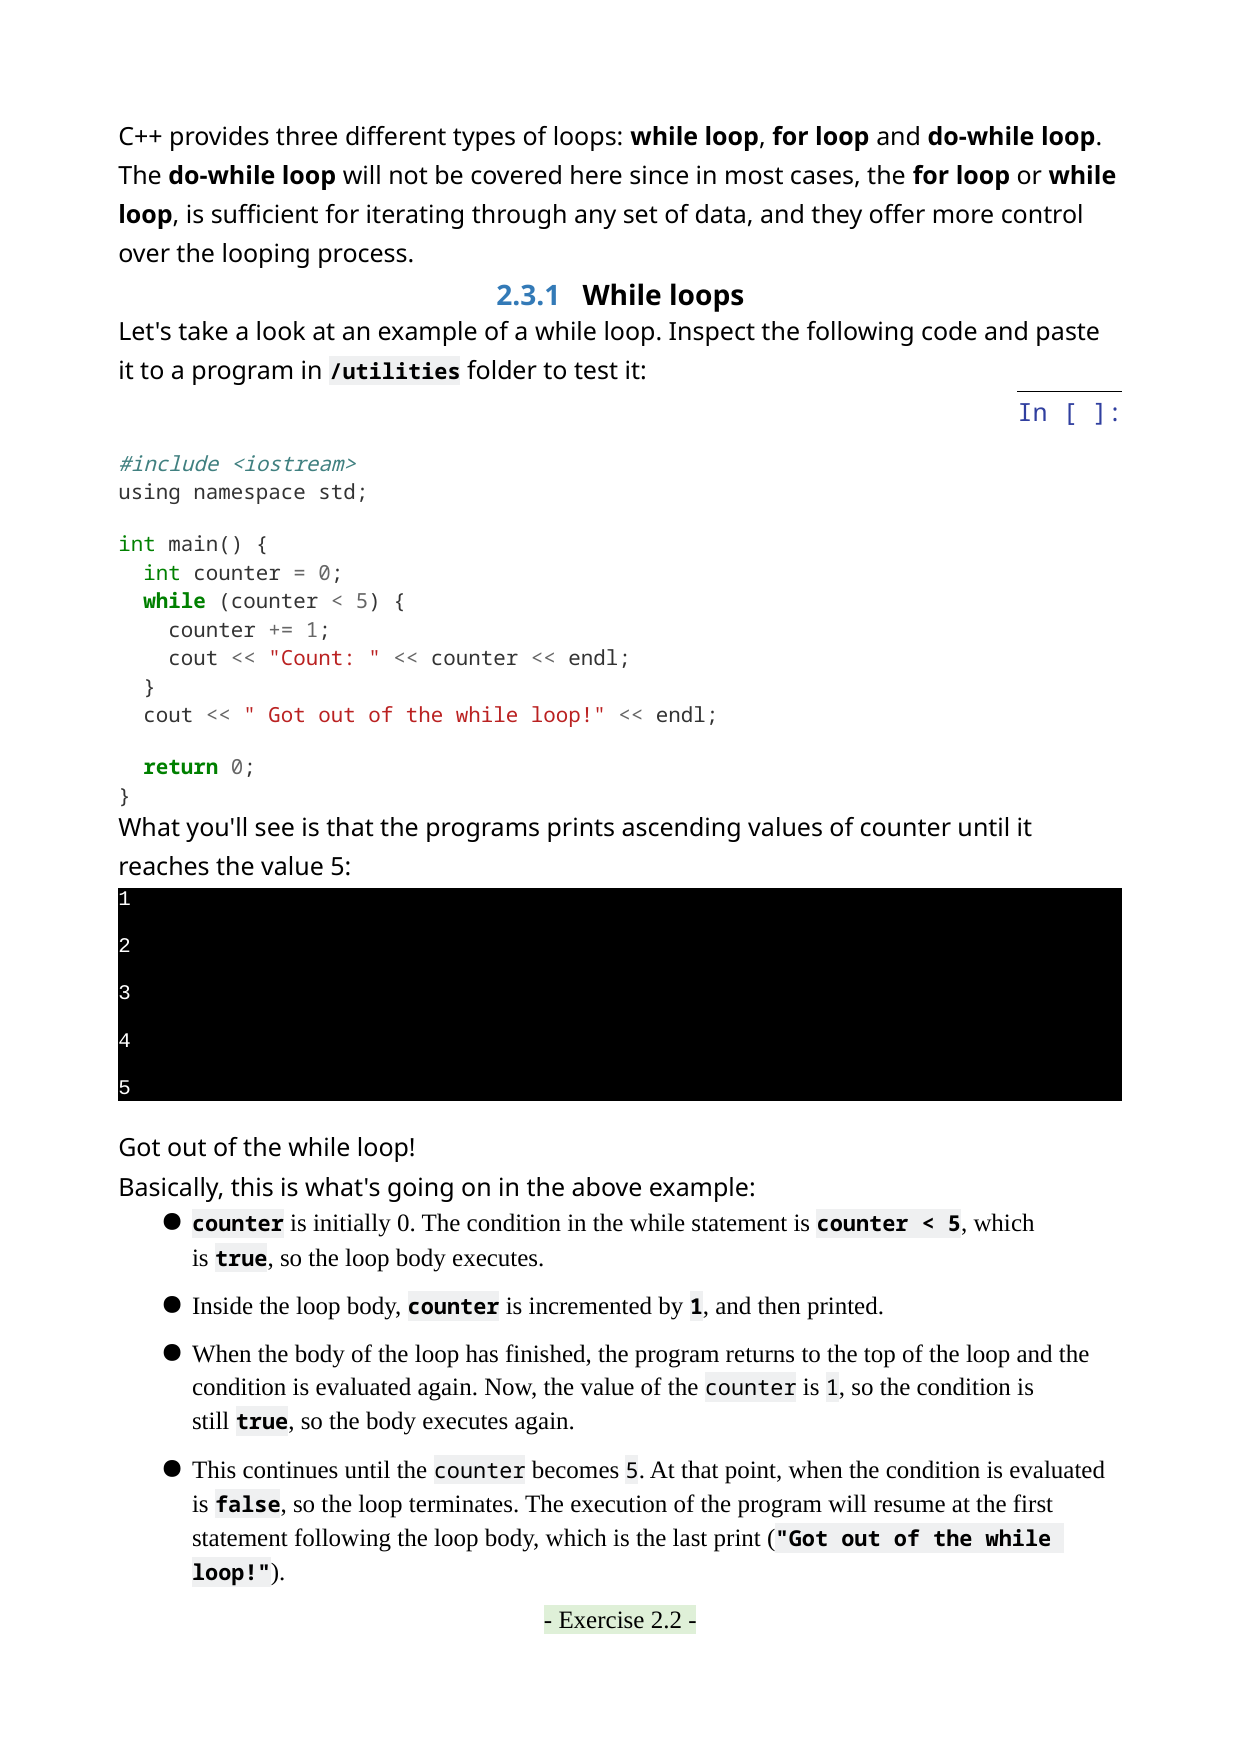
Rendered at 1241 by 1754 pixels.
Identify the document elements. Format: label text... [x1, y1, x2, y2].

text using namespace std; [118, 477, 1122, 506]
text Got out of the while loop! [118, 1130, 1122, 1164]
list Inside the loop body, counter is incremented by 1, and then printed. [162, 1291, 1122, 1321]
text } [118, 781, 1122, 809]
text 1 [118, 888, 1122, 911]
text Basically, this is what's going on in the above example: [118, 1169, 1122, 1203]
text cout << " Got out of the while loop!" << endl; [118, 700, 1122, 729]
text 5 [118, 1077, 1122, 1101]
text counter += 1; [118, 615, 1122, 643]
text 4 [118, 1030, 1122, 1053]
list When the body of the loop has finished, the program returns to the top of the loop and the condition is evaluated again. Now, the value of the counter is 1, so the condition is still true, so the body executes again. [162, 1339, 1122, 1436]
text int counter = 0; [118, 558, 1122, 586]
subtitle 2.3.1 While loops [118, 275, 1122, 313]
text What you'll see is that the programs prints ascending values of counter until it reaches the value 5: [118, 809, 1122, 883]
text } [118, 672, 1122, 700]
text - Exercise 2.2 - [118, 1605, 1122, 1634]
text Let's take a look at an example of a while loop. Inspect the following code and paste it to a program in /utilities folder to test it: [118, 313, 1122, 386]
list This continues until the counter becomes 5. At that point, when the condition is evaluated is false, so the loop terminates. The execution of the program will resume at the first statement following the loop body, which is the last print ("Got out of the while loop!"). [162, 1454, 1122, 1587]
text cout << "Count: " << counter << endl; [118, 643, 1122, 672]
text while (counter < 5) { [118, 586, 1122, 615]
list counter is initially 0. The condition in the while statement is counter < 5, which is true, so the loop body executes. [162, 1208, 1122, 1272]
text 3 [118, 982, 1122, 1006]
text C++ provides three different types of loops: while loop, for loop and do-while loop. The do-while loop will not be covered here since in most cases, the for loop or while loop, is sufficient for iterating through any set of data, and they offer more control over the looping process. [118, 118, 1122, 270]
text In [ ]: [118, 391, 1122, 428]
text int main() { [118, 529, 1122, 558]
text return 0; [118, 752, 1122, 781]
text #include <iostream> [118, 449, 1122, 477]
text 2 [118, 935, 1122, 959]
